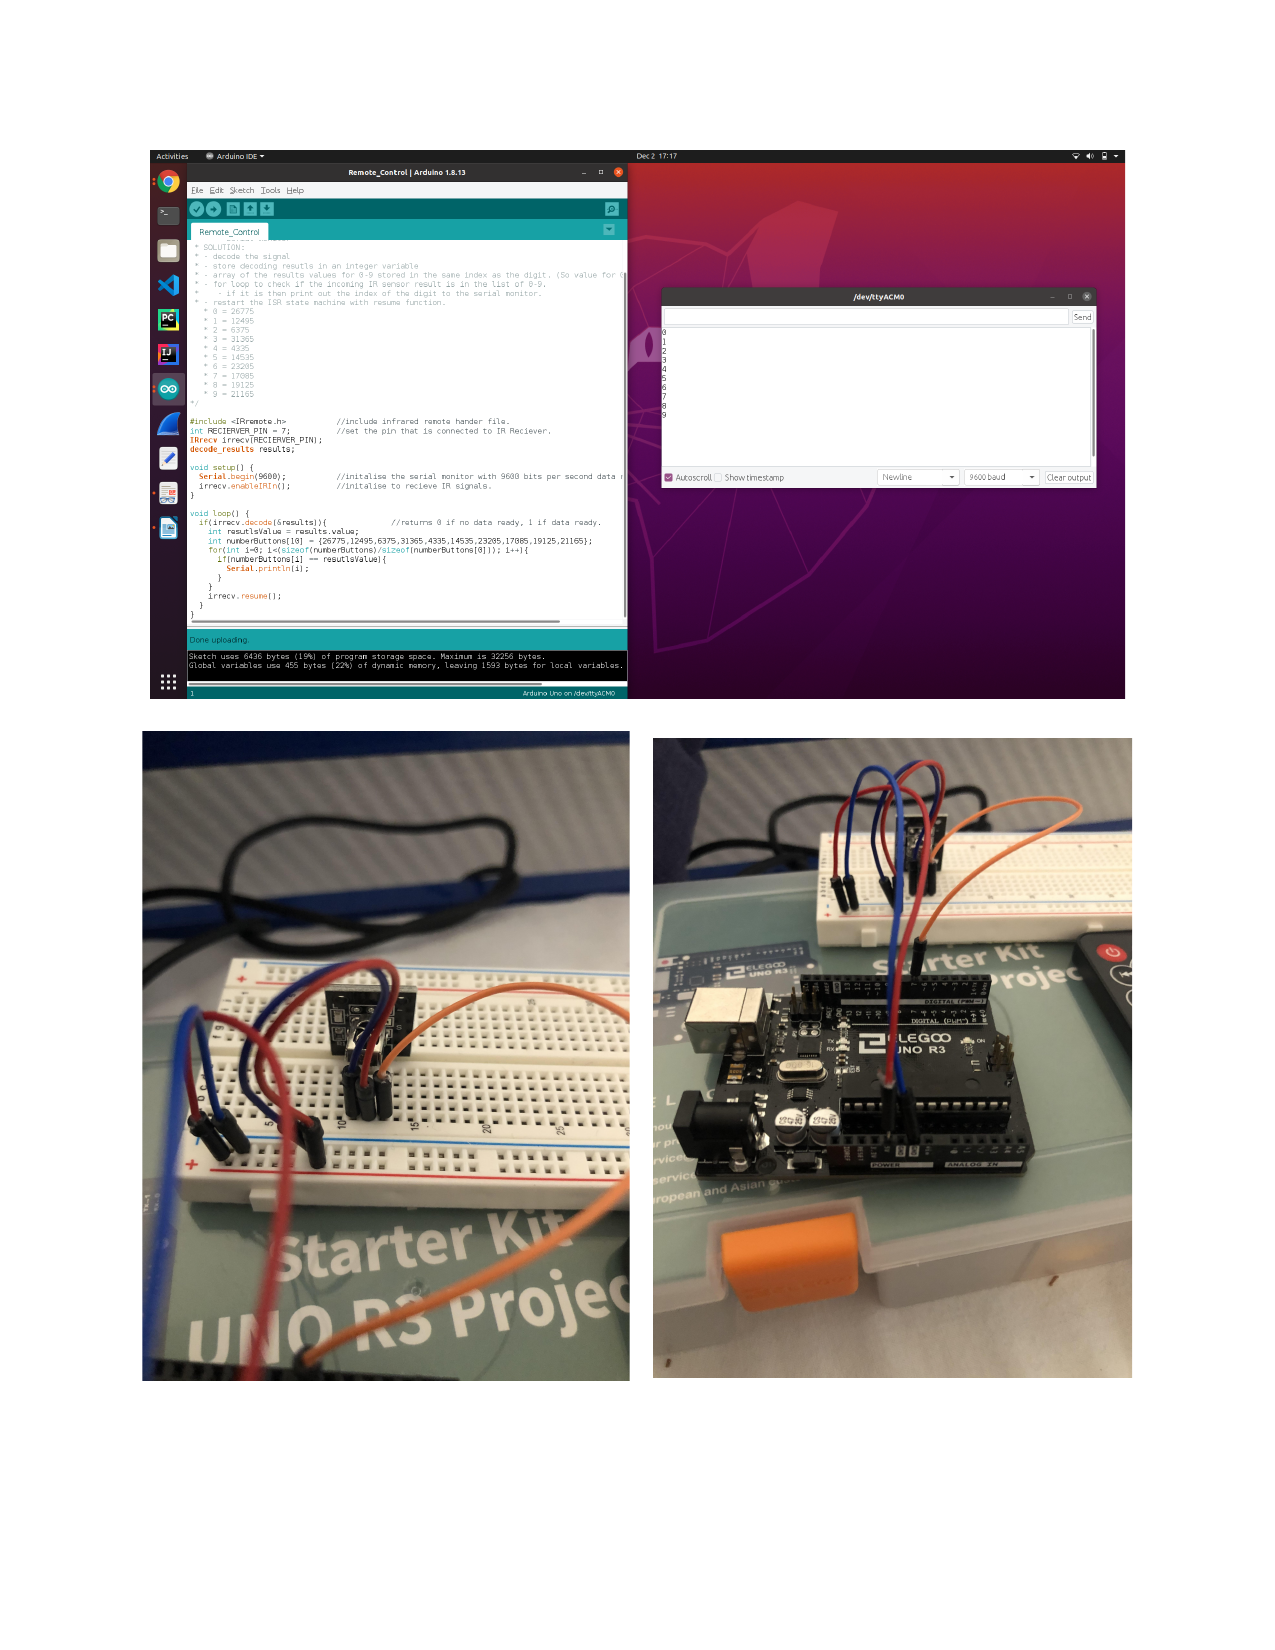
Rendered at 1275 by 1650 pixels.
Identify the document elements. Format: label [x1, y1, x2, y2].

picture [150, 150, 1125, 699]
picture [142, 731, 630, 1381]
picture [653, 738, 1133, 1378]
